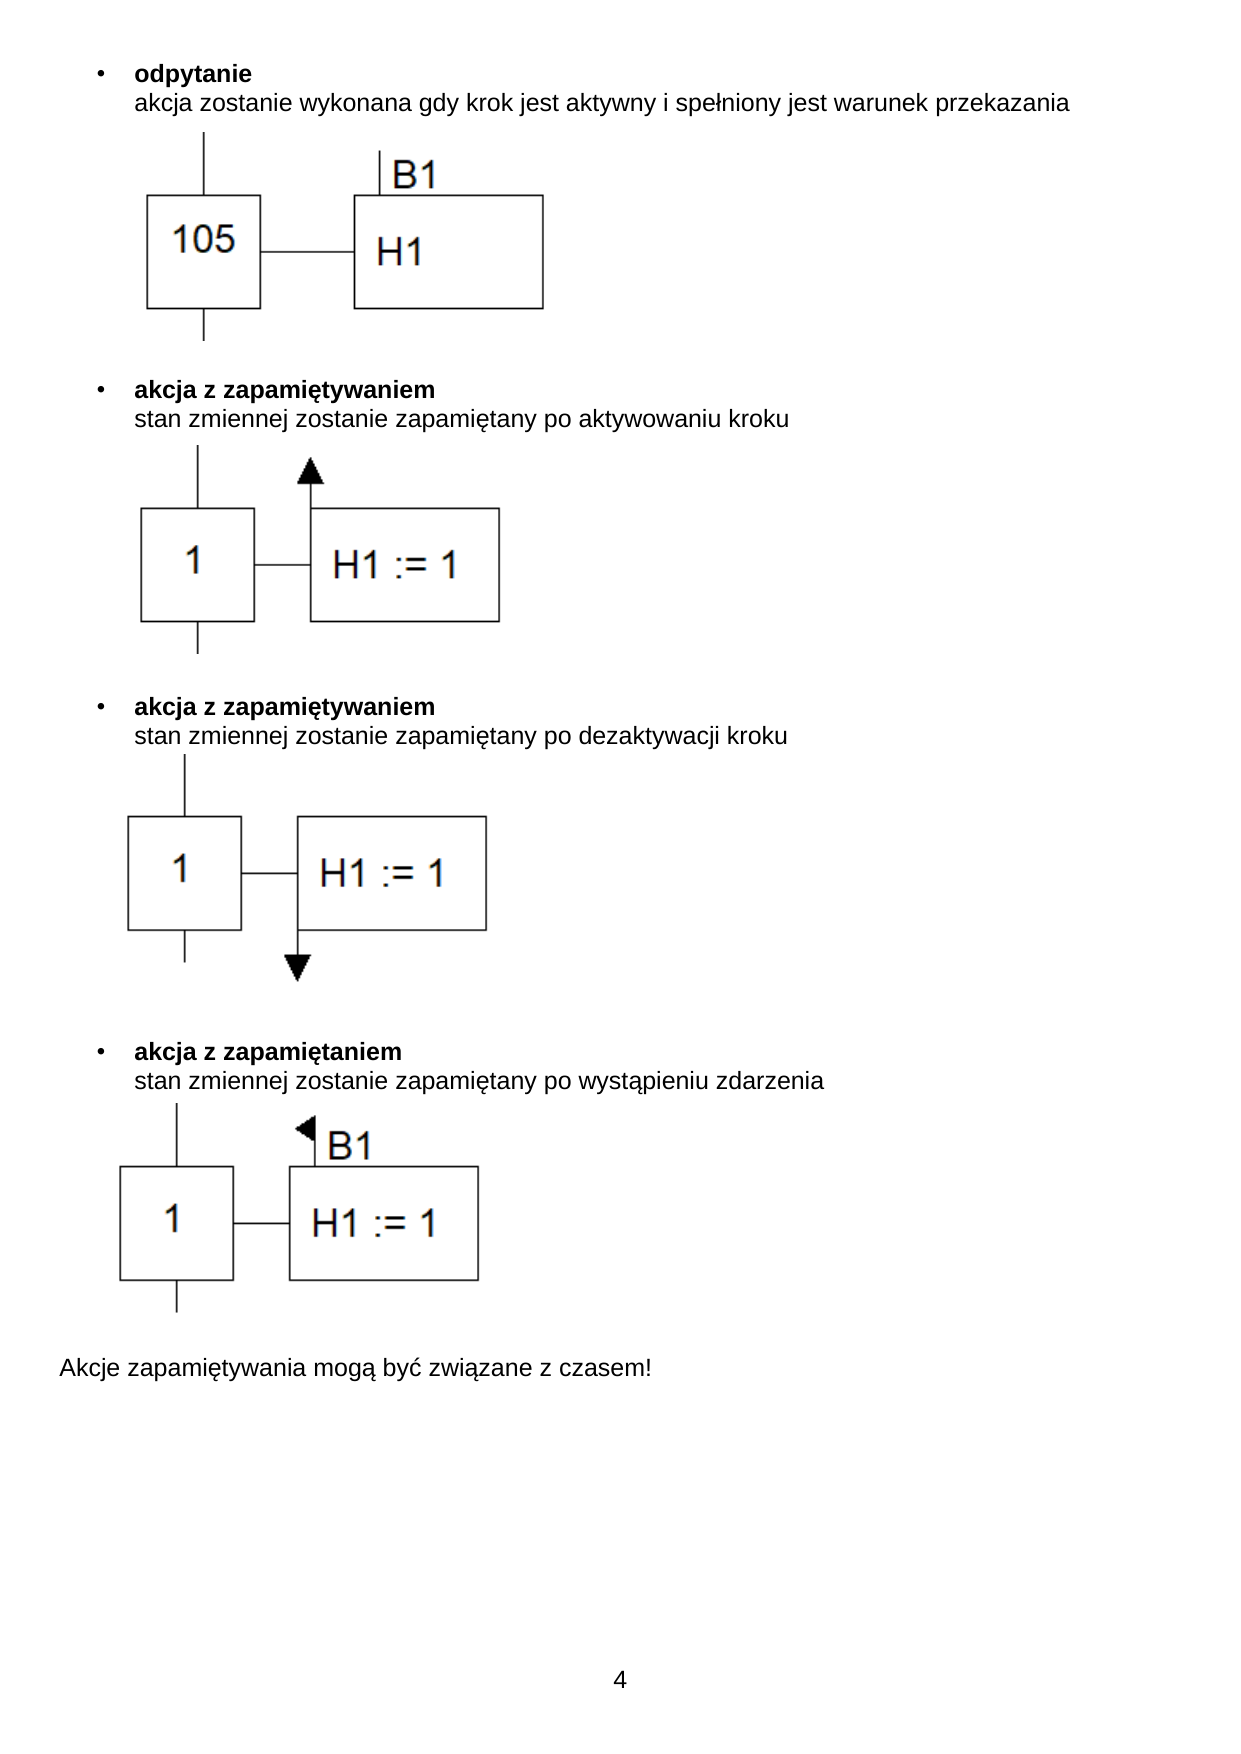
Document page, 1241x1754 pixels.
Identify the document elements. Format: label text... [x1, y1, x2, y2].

list akcja z zapamiętywaniem stan zmiennej zostanie zapamiętany po dezaktywacji kroku [97, 692, 1181, 749]
list akcja z zapamiętaniem stan zmiennej zostanie zapamiętany po wystąpieniu zdarzenia [97, 1037, 1181, 1094]
list akcja z zapamiętywaniem stan zmiennej zostanie zapamiętany po aktywowaniu kroku [97, 375, 1181, 433]
text Akcje zapamiętywania mogą być związane z czasem! [59, 1353, 1181, 1382]
picture [142, 132, 555, 341]
picture [115, 1103, 509, 1316]
picture [136, 445, 529, 654]
list odpytanie akcja zostanie wykonana gdy krok jest aktywny i spełniony jest warunek przekazania [97, 59, 1181, 117]
picture [123, 754, 517, 999]
